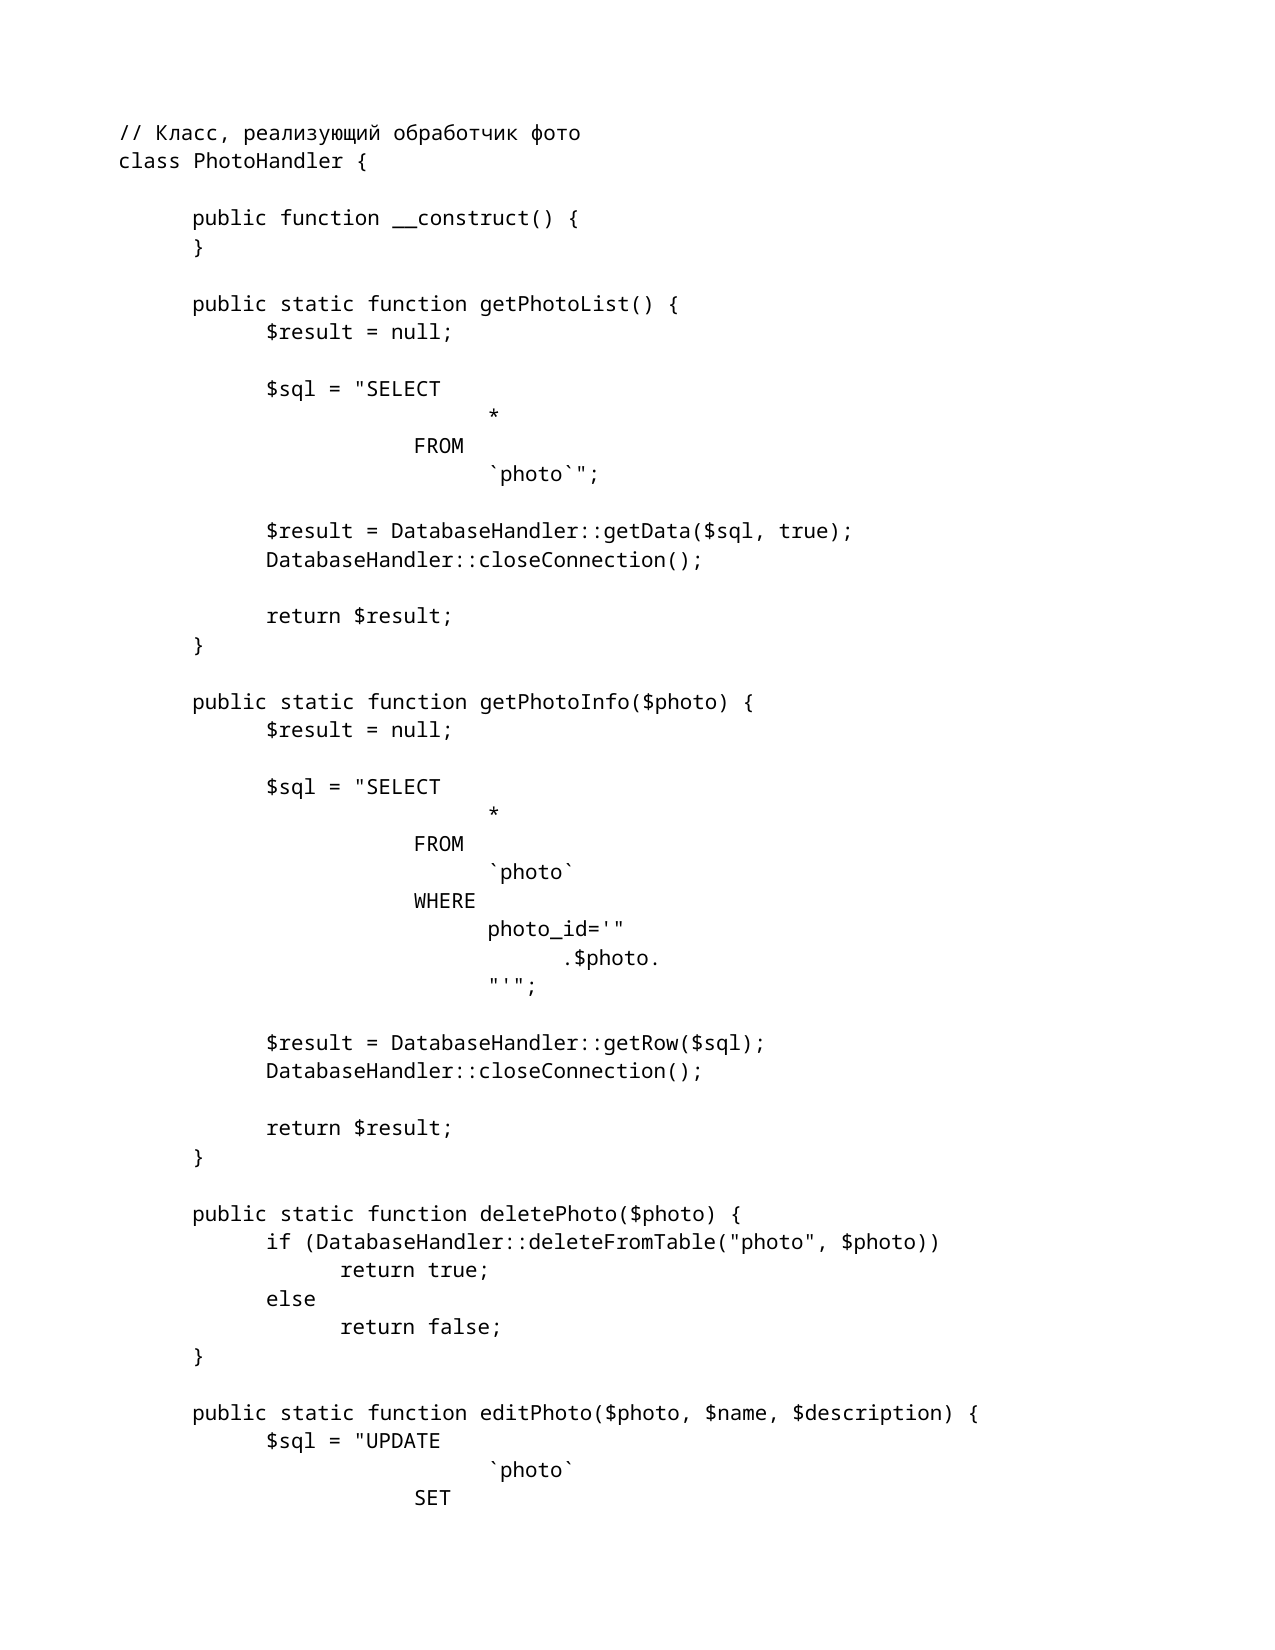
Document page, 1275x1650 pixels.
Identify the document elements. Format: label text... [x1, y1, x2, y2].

text return $result; [118, 602, 1157, 630]
text } [118, 1341, 1157, 1369]
text public static function deletePhoto($photo) { [118, 1199, 1157, 1227]
text return false; [118, 1312, 1157, 1341]
text class PhotoHandler { [118, 147, 1157, 175]
text $result = null; [118, 715, 1157, 744]
text return $result; [118, 1113, 1157, 1142]
text `photo`"; [118, 459, 1157, 488]
text WHERE [118, 886, 1157, 914]
text $result = DatabaseHandler::getData($sql, true); [118, 516, 1157, 545]
text photo_id='" [118, 914, 1157, 943]
text * [118, 402, 1157, 431]
text } [118, 630, 1157, 658]
text // Класс, реализующий обработчик фото [118, 118, 1157, 147]
text } [118, 1142, 1157, 1170]
text SET [118, 1483, 1157, 1512]
text $result = null; [118, 317, 1157, 346]
text $sql = "SELECT [118, 374, 1157, 402]
text DatabaseHandler::closeConnection(); [118, 545, 1157, 573]
text public static function editPhoto($photo, $name, $description) { [118, 1398, 1157, 1426]
text return true; [118, 1256, 1157, 1284]
text public static function getPhotoList() { [118, 289, 1157, 317]
text else [118, 1284, 1157, 1312]
text FROM [118, 829, 1157, 857]
text if (DatabaseHandler::deleteFromTable("photo", $photo)) [118, 1227, 1157, 1256]
text "'"; [118, 971, 1157, 1000]
text public function __construct() { [118, 203, 1157, 232]
text FROM [118, 431, 1157, 459]
text `photo` [118, 1455, 1157, 1483]
text } [118, 232, 1157, 260]
text $sql = "SELECT [118, 772, 1157, 801]
text DatabaseHandler::closeConnection(); [118, 1057, 1157, 1085]
text `photo` [118, 857, 1157, 886]
text $sql = "UPDATE [118, 1426, 1157, 1455]
text .$photo. [118, 943, 1157, 971]
text * [118, 801, 1157, 829]
text public static function getPhotoInfo($photo) { [118, 687, 1157, 715]
text $result = DatabaseHandler::getRow($sql); [118, 1028, 1157, 1057]
